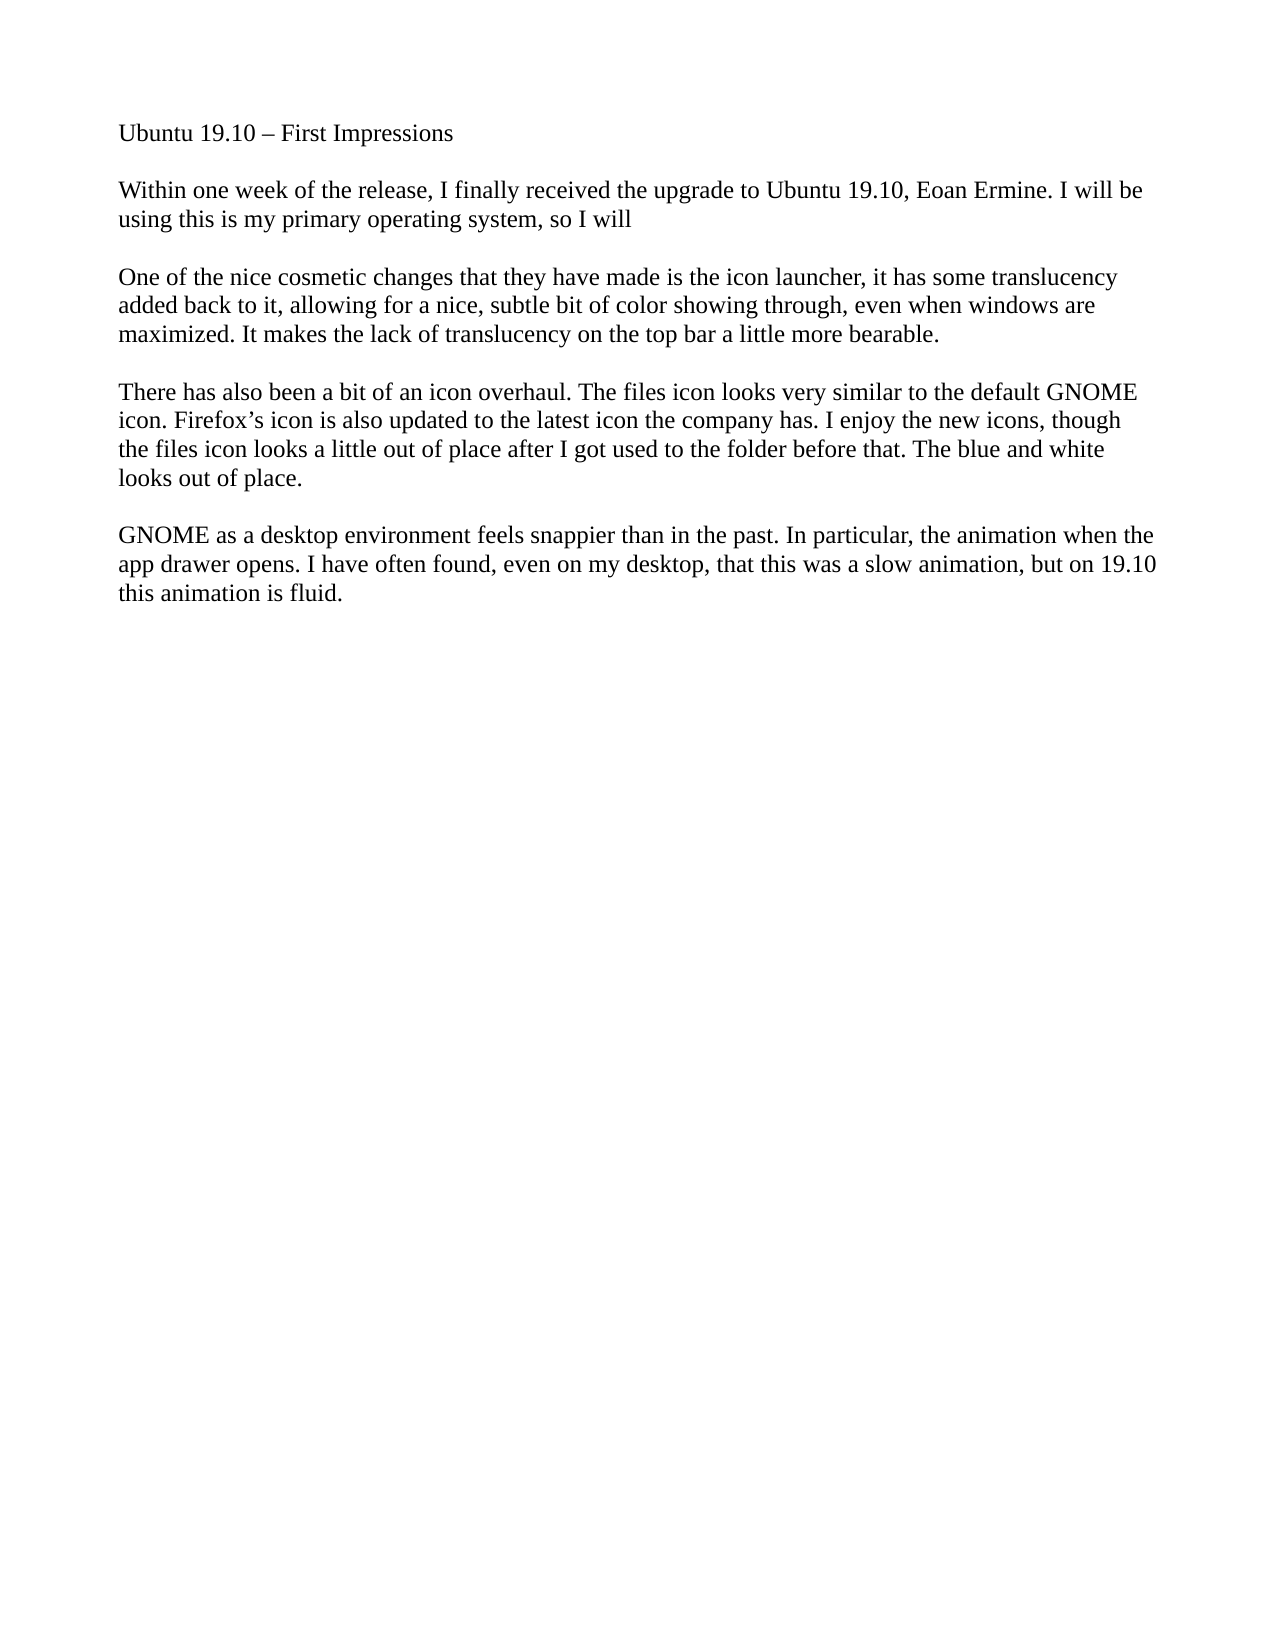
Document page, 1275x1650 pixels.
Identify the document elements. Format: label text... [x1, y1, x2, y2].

text One of the nice cosmetic changes that they have made is the icon launcher, it has some translucency added back to it, allowing for a nice, subtle bit of color showing through, even when windows are maximized. It makes the lack of translucency on the top bar a little more bearable. [118, 262, 1157, 348]
text GNOME as a desktop environment feels snappier than in the past. In particular, the animation when the app drawer opens. I have often found, even on my desktop, that this was a slow animation, but on 19.10 this animation is fluid. [118, 521, 1157, 607]
text Within one week of the release, I finally received the upgrade to Ubuntu 19.10, Eoan Ermine. I will be using this is my primary operating system, so I will [118, 176, 1157, 233]
text There has also been a bit of an icon overhaul. The files icon looks very similar to the default GNOME icon. Firefox’s icon is also updated to the latest icon the company has. I enjoy the new icons, though the files icon looks a little out of place after I got used to the folder before that. The blue and white looks out of place. [118, 377, 1157, 492]
text Ubuntu 19.10 – First Impressions [118, 118, 1157, 147]
